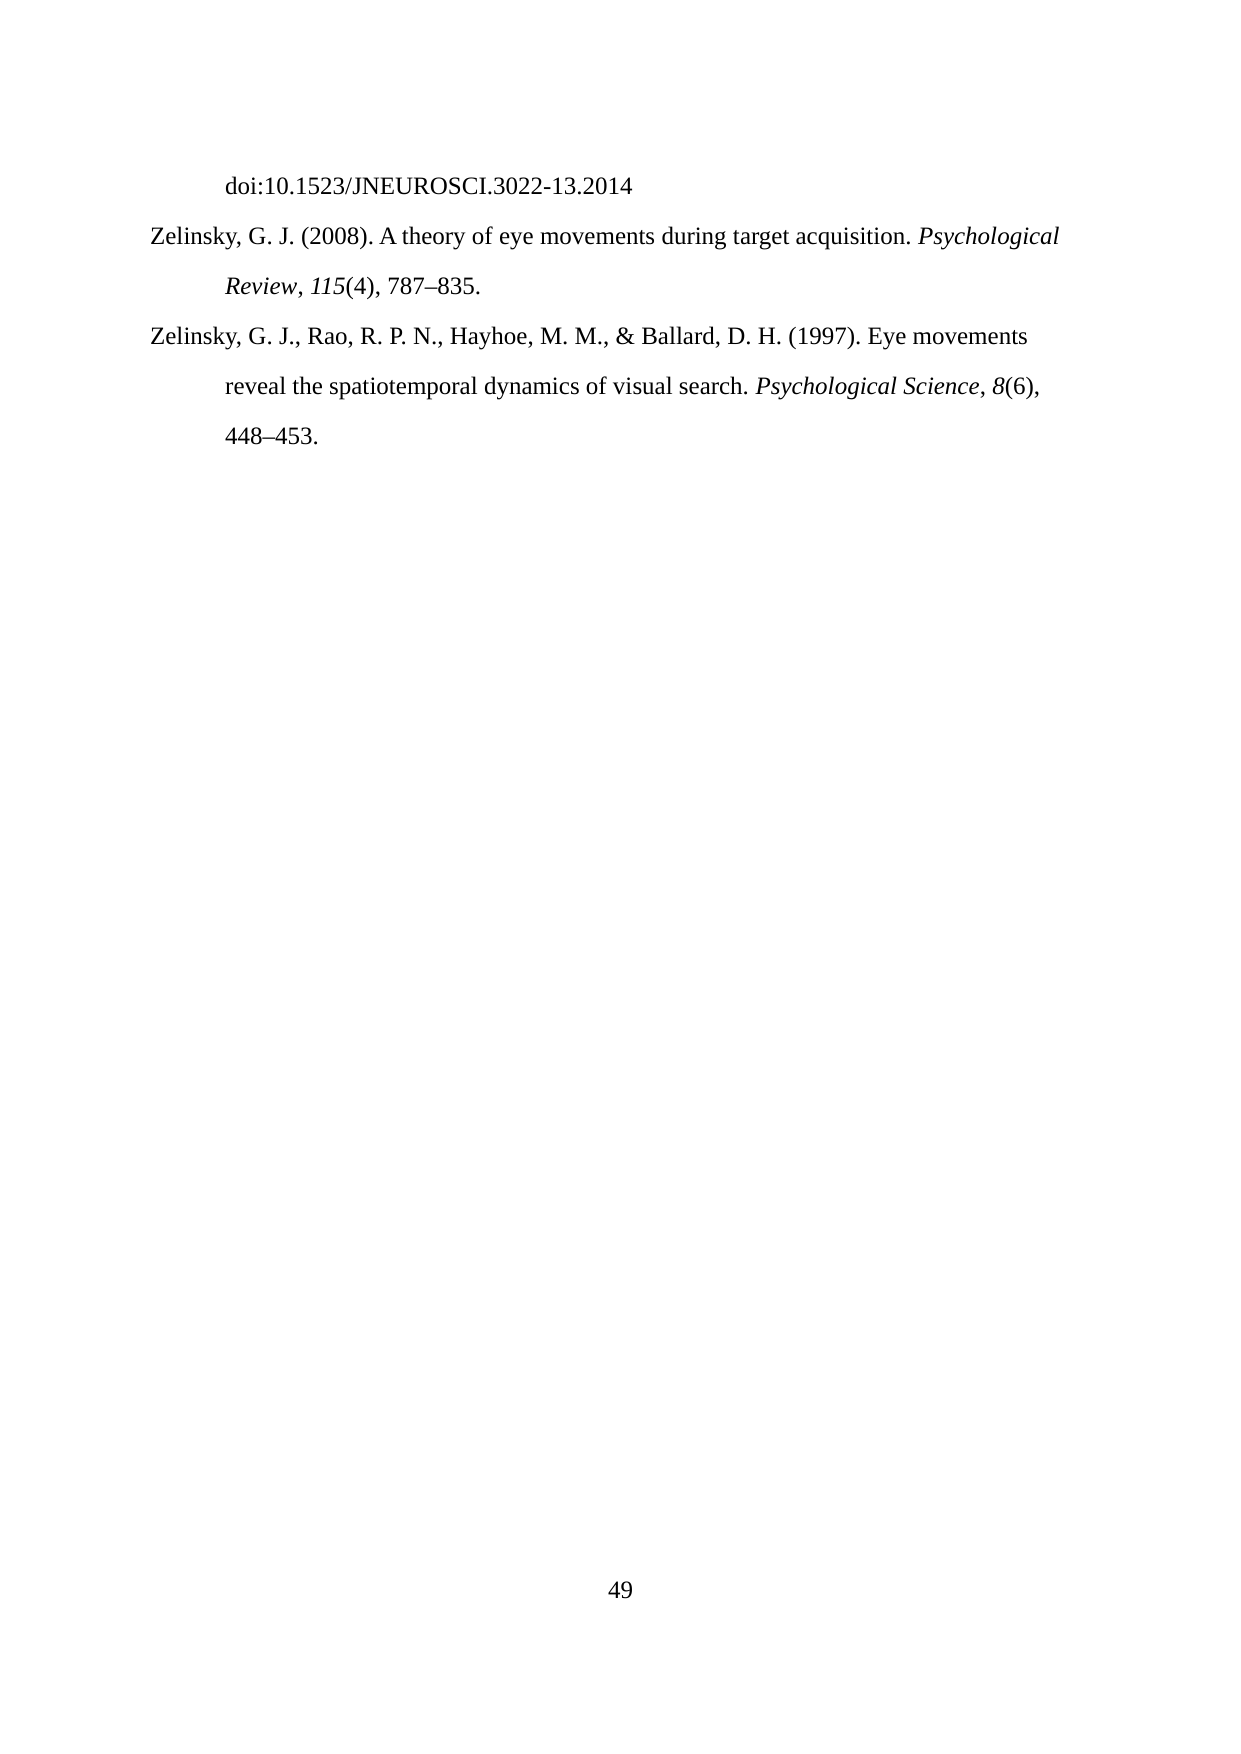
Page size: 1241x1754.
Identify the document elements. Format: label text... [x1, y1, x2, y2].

text Zelinsky, G. J. (2008). A theory of eye movements during target acquisition. Psychological Review, 115(4), 787–835. [150, 200, 1091, 300]
text Zelinsky, G. J., Rao, R. P. N., Hayhoe, M. M., & Ballard, D. H. (1997). Eye movements reveal the spatiotemporal dynamics of visual search. Psychological Science, 8(6), 448–453. [150, 300, 1091, 450]
text doi:10.1523/JNEUROSCI.3022-13.2014 [150, 150, 1091, 200]
